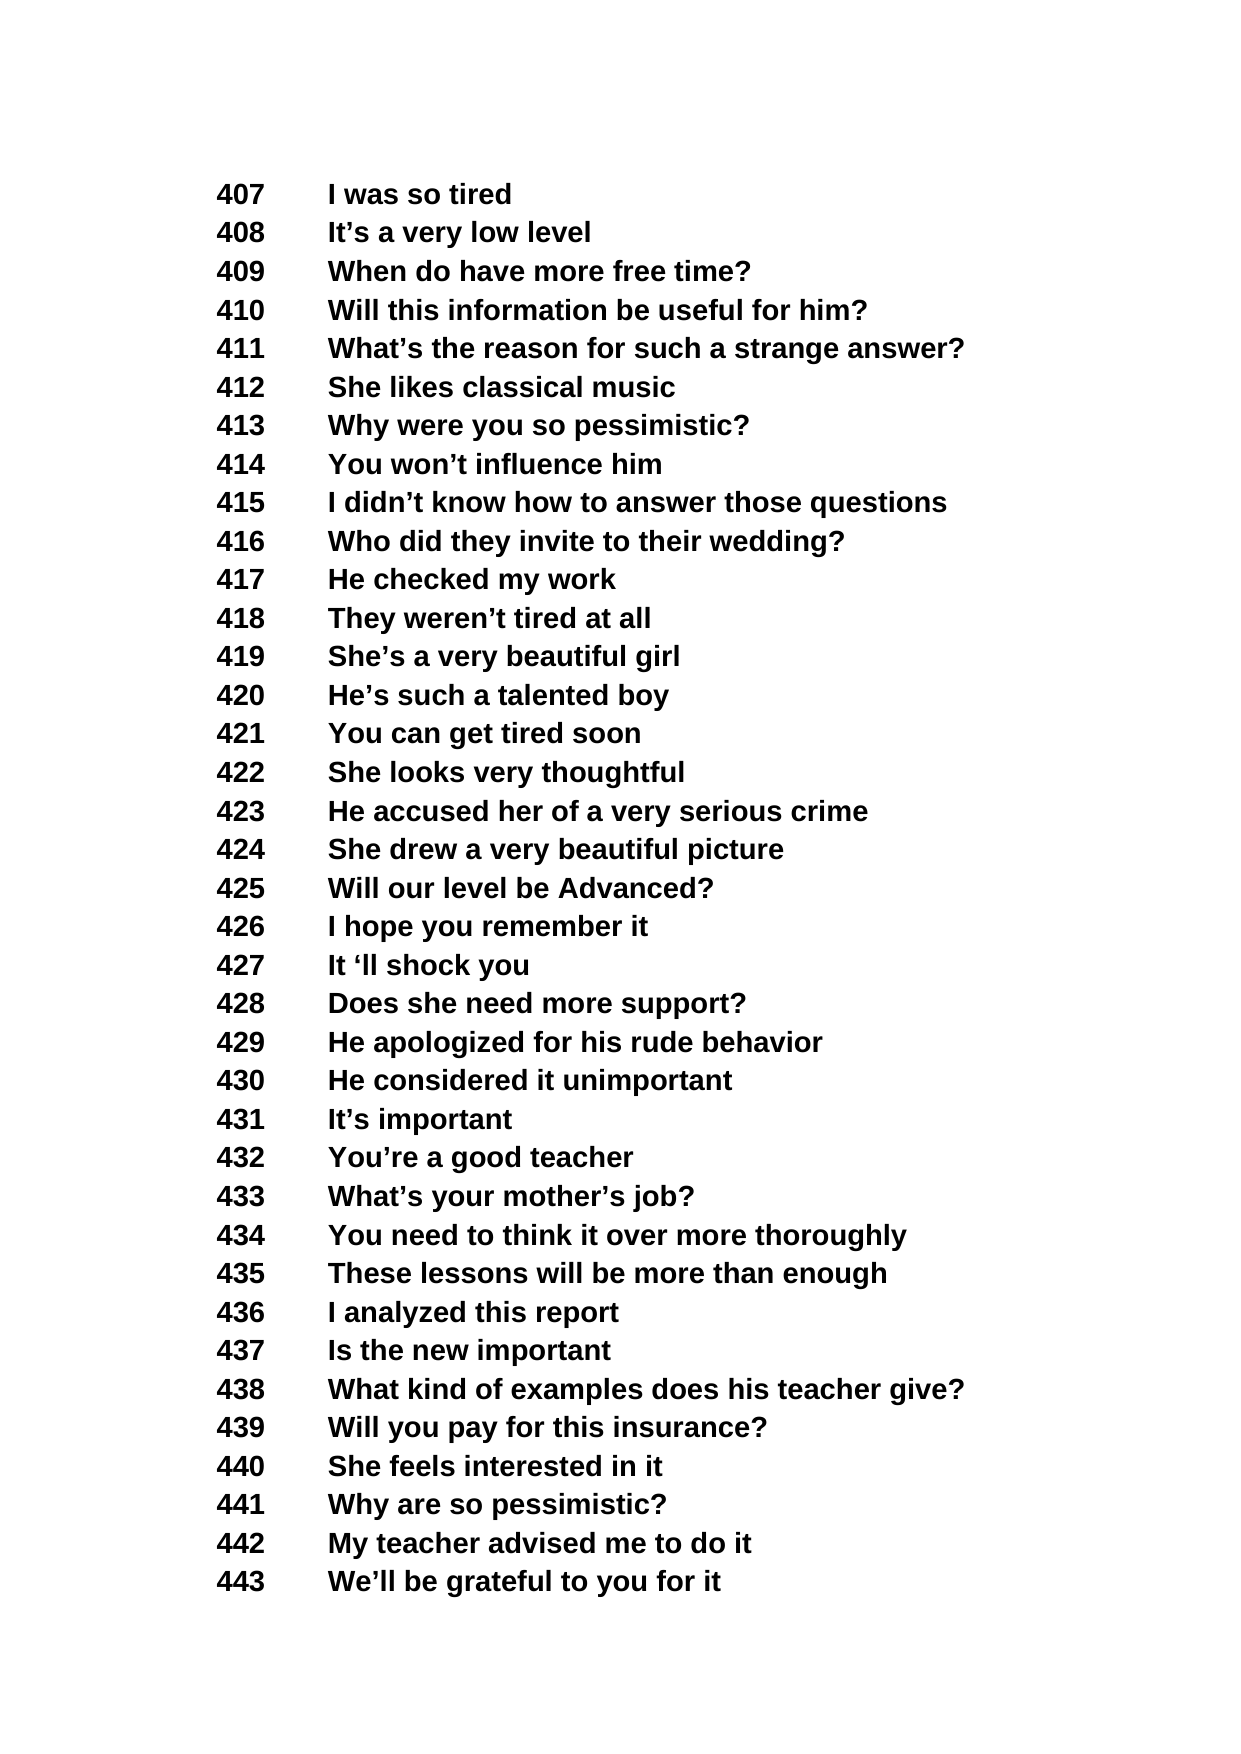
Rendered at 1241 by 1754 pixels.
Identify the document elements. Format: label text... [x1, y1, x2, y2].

list These lessons will be more than enough [216, 1256, 1149, 1289]
list He considered it unimportant [216, 1063, 1149, 1097]
list I was so tired [216, 177, 1149, 210]
list He checked my work [216, 562, 1149, 596]
list It’s a very low level [216, 215, 1149, 249]
list Will our level be Advanced? [216, 871, 1149, 904]
list He’s such a talented boy [216, 678, 1149, 711]
list You’re a good teacher [216, 1140, 1149, 1174]
list What’s the reason for such a strange answer? [216, 331, 1149, 364]
list It ‘ll shock you [216, 948, 1149, 981]
list She likes classical music [216, 369, 1149, 403]
list I didn’t know how to answer those questions [216, 485, 1149, 519]
list Will you pay for this insurance? [216, 1410, 1149, 1444]
list Why are so pessimistic? [216, 1487, 1149, 1521]
list She’s a very beautiful girl [216, 639, 1149, 673]
list She feels interested in it [216, 1449, 1149, 1482]
list They weren’t tired at all [216, 601, 1149, 634]
list What’s your mother’s job? [216, 1179, 1149, 1212]
list Does she need more support? [216, 986, 1149, 1020]
list Is the new important [216, 1333, 1149, 1367]
list My teacher advised me to do it [216, 1526, 1149, 1559]
list Who did they invite to their wedding? [216, 524, 1149, 557]
list You won’t influence him [216, 447, 1149, 480]
list When do have more free time? [216, 254, 1149, 287]
list You can get tired soon [216, 716, 1149, 750]
list I analyzed this report [216, 1294, 1149, 1328]
list I hope you remember it [216, 909, 1149, 943]
list She drew a very beautiful picture [216, 832, 1149, 866]
list He apologized for his rude behavior [216, 1025, 1149, 1058]
list She looks very thoughtful [216, 755, 1149, 788]
list What kind of examples does his teacher give? [216, 1372, 1149, 1405]
list He accused her of a very serious crime [216, 793, 1149, 827]
list We’ll be grateful to you for it [216, 1564, 1149, 1598]
list It’s important [216, 1102, 1149, 1135]
list Will this information be useful for him? [216, 292, 1149, 326]
list Why were you so pessimistic? [216, 408, 1149, 442]
list You need to think it over more thoroughly [216, 1217, 1149, 1251]
